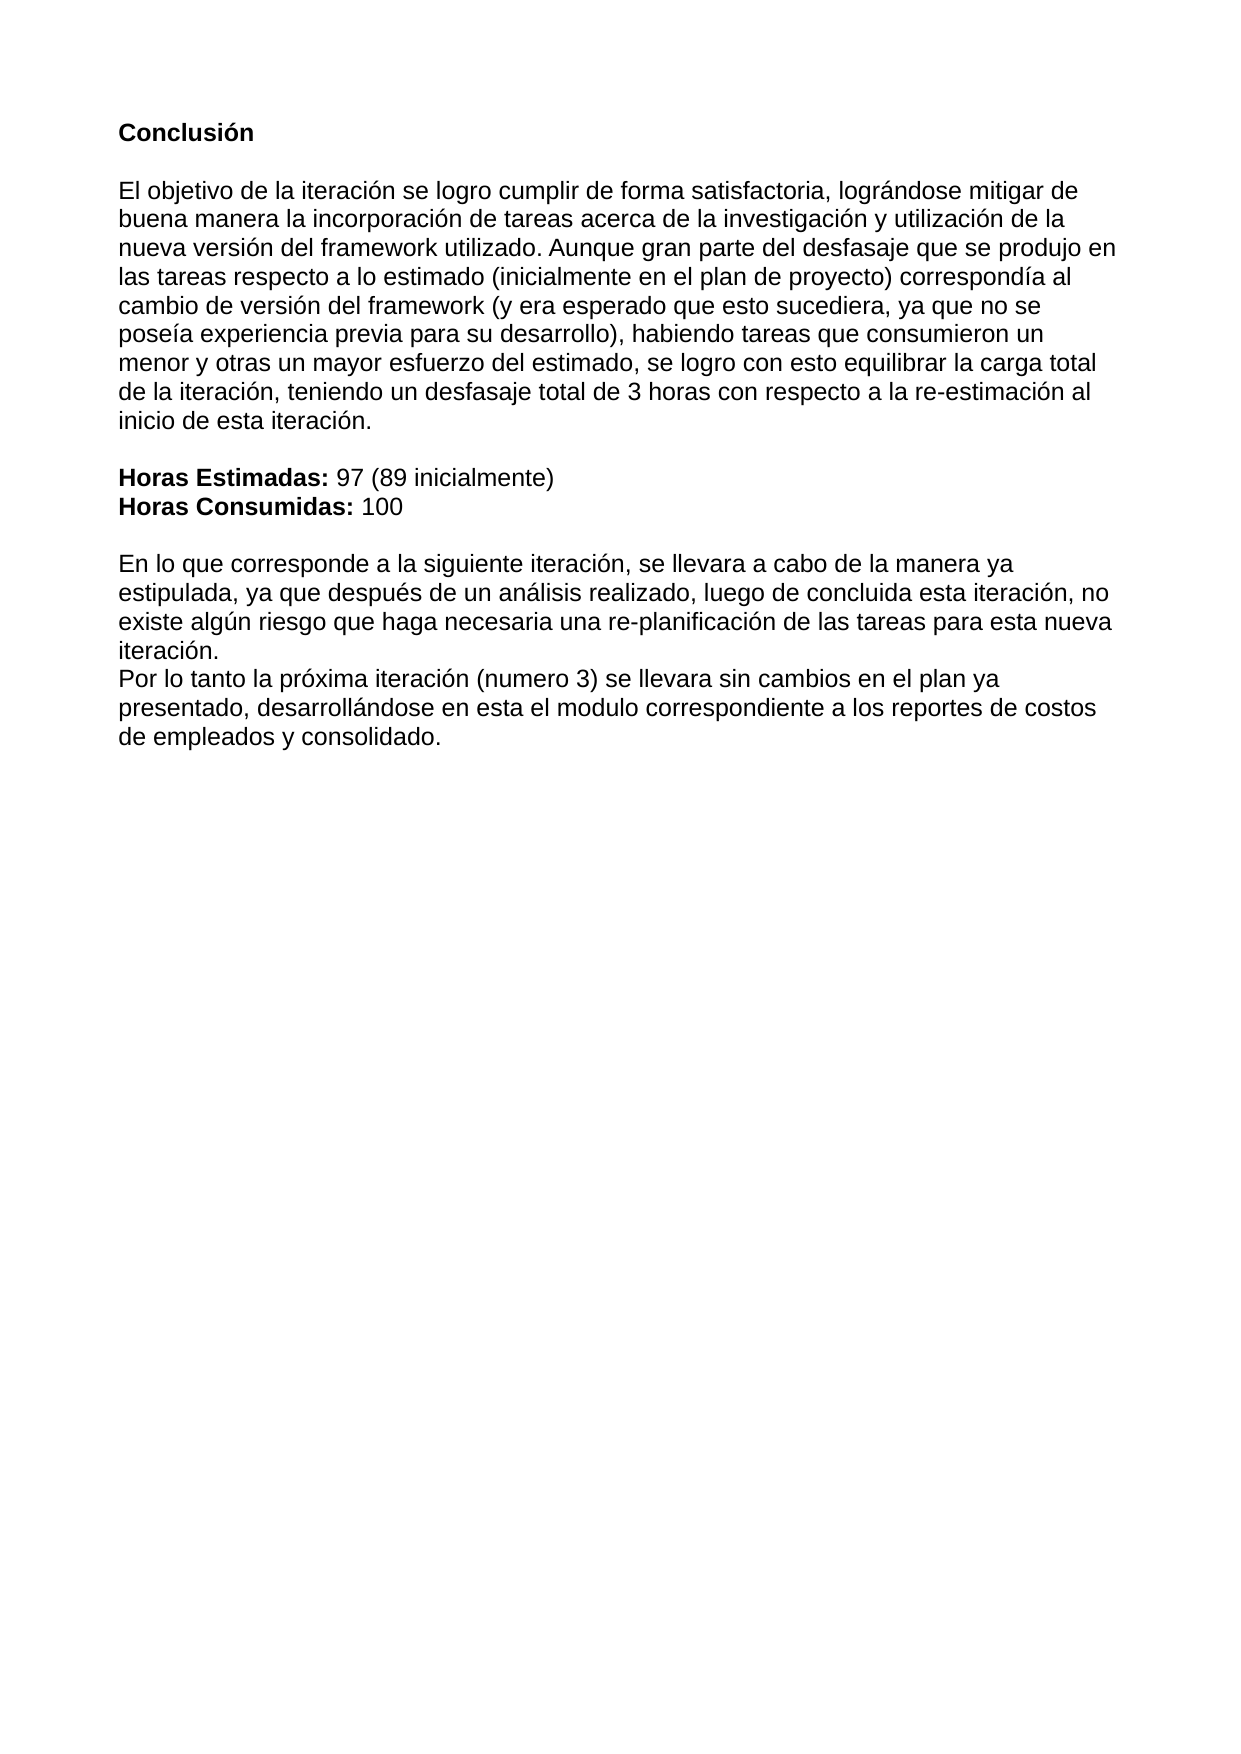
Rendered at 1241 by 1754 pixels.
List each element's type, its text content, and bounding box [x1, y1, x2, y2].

text Por lo tanto la próxima iteración (numero 3) se llevara sin cambios en el plan ya presentado, desarrollándose en esta el modulo correspondiente a los reportes de costos de empleados y consolidado. [118, 664, 1122, 751]
text En lo que corresponde a la siguiente iteración, se llevara a cabo de la manera ya estipulada, ya que después de un análisis realizado, luego de concluida esta iteración, no existe algún riesgo que haga necesaria una re-planificación de las tareas para esta nueva iteración. [118, 549, 1122, 664]
text Horas Estimadas: 97 (89 inicialmente) [118, 463, 1122, 492]
text Horas Consumidas: 100 [118, 492, 1122, 521]
text El objetivo de la iteración se logro cumplir de forma satisfactoria, lográndose mitigar de buena manera la incorporación de tareas acerca de la investigación y utilización de la nueva versión del framework utilizado. Aunque gran parte del desfasaje que se produjo en las tareas respecto a lo estimado (inicialmente en el plan de proyecto) correspondía al cambio de versión del framework (y era esperado que esto sucediera, ya que no se poseía experiencia previa para su desarrollo), habiendo tareas que consumieron un menor y otras un mayor esfuerzo del estimado, se logro con esto equilibrar la carga total de la iteración, teniendo un desfasaje total de 3 horas con respecto a la re-estimación al inicio de esta iteración. [118, 176, 1122, 434]
text Conclusión [118, 118, 1122, 147]
